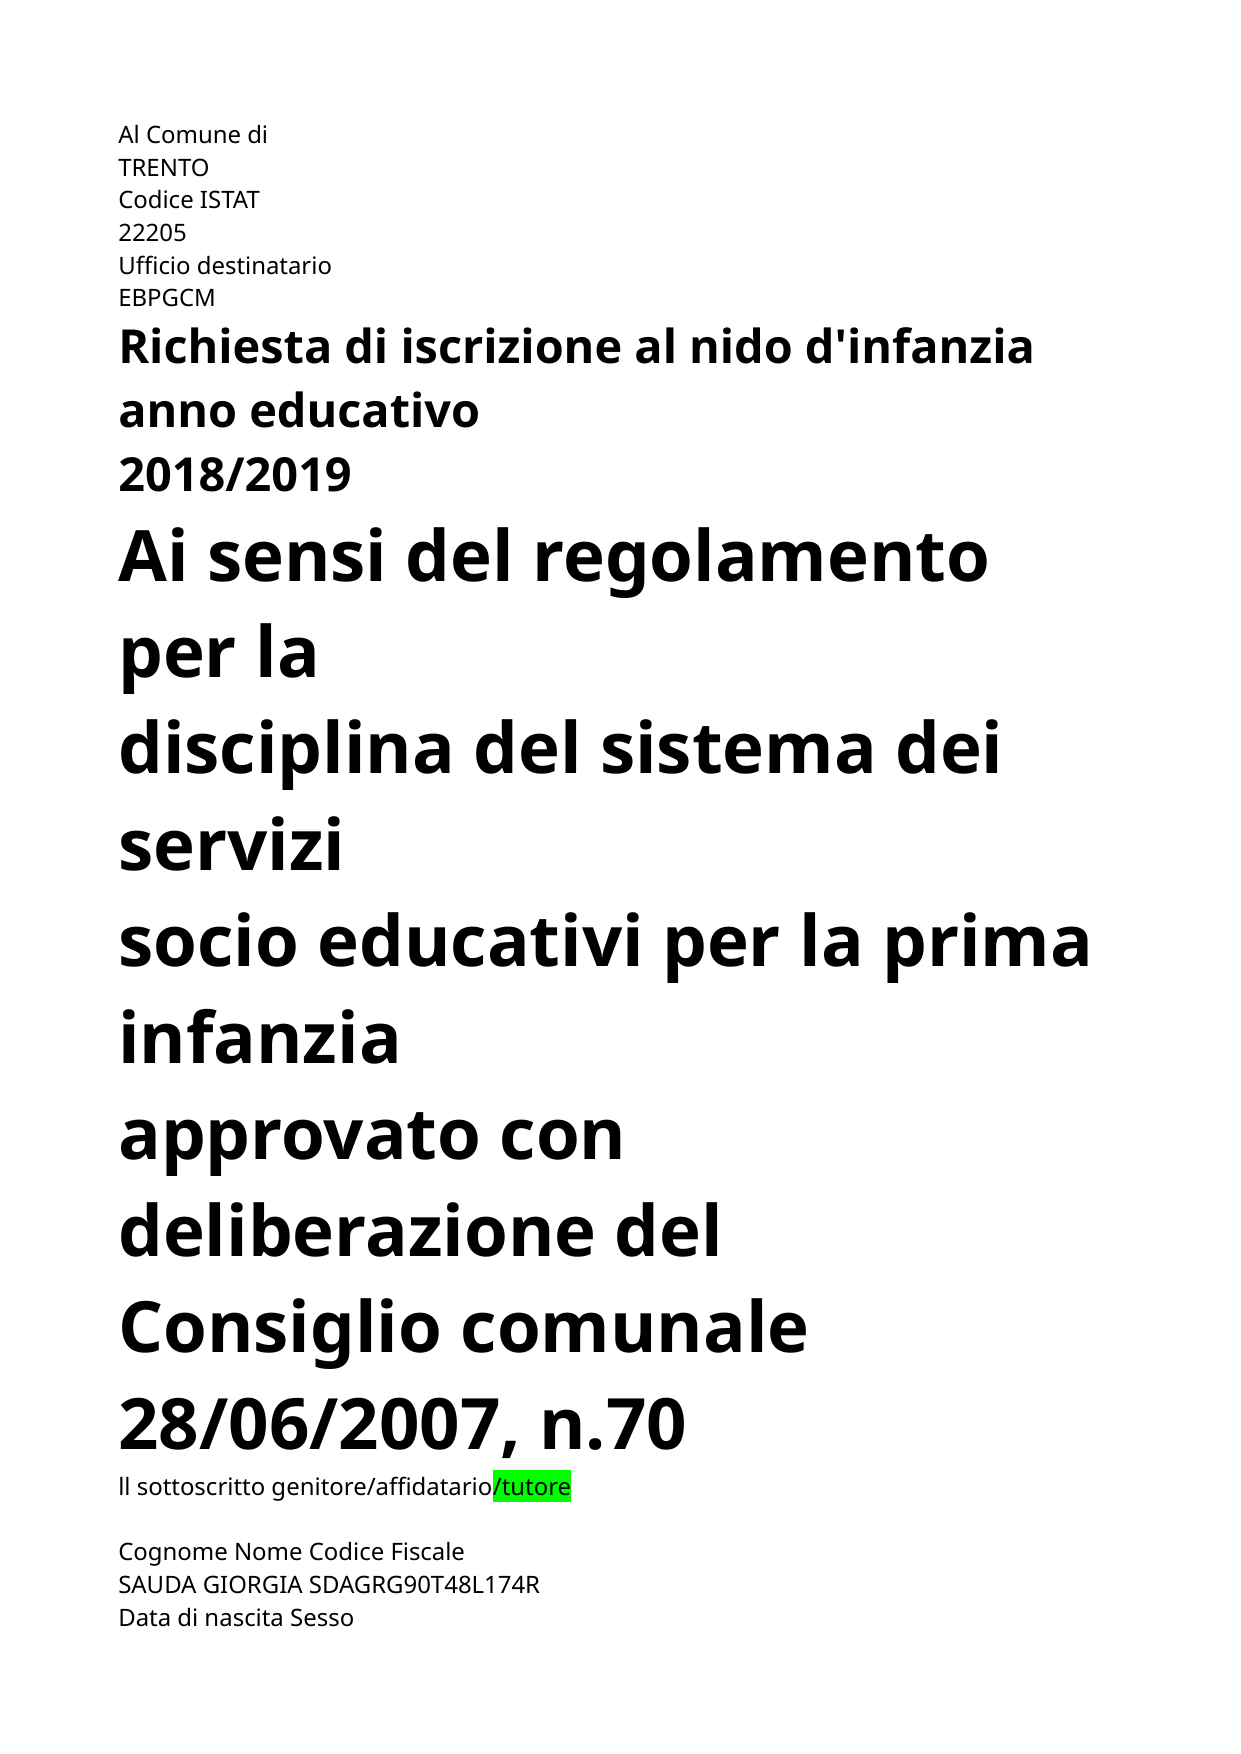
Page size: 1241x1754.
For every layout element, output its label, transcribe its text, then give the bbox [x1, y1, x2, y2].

text SAUDA GIORGIA SDAGRG90T48L174R [118, 1568, 1122, 1600]
text Consiglio comunale 28/06/2007, n.70 [118, 1277, 1122, 1470]
text Al Comune di [118, 118, 1122, 151]
text TRENTO [118, 151, 1122, 183]
text socio educativi per la prima infanzia [118, 891, 1122, 1084]
text approvato con deliberazione del [118, 1084, 1122, 1277]
text ll sottoscritto genitore/affidatario/tutore [118, 1470, 1122, 1502]
text Richiesta di iscrizione al nido d'infanzia anno educativo [118, 314, 1122, 441]
text Data di nascita Sesso [118, 1600, 1122, 1633]
text EBPGCM [118, 281, 1122, 314]
text Ufficio destinatario [118, 248, 1122, 281]
text Ai sensi del regolamento per la [118, 505, 1122, 698]
text disciplina del sistema dei servizi [118, 698, 1122, 891]
text 22205 [118, 216, 1122, 248]
text Codice ISTAT [118, 183, 1122, 216]
text Cognome Nome Codice Fiscale [118, 1535, 1122, 1568]
text 2018/2019 [118, 441, 1122, 505]
